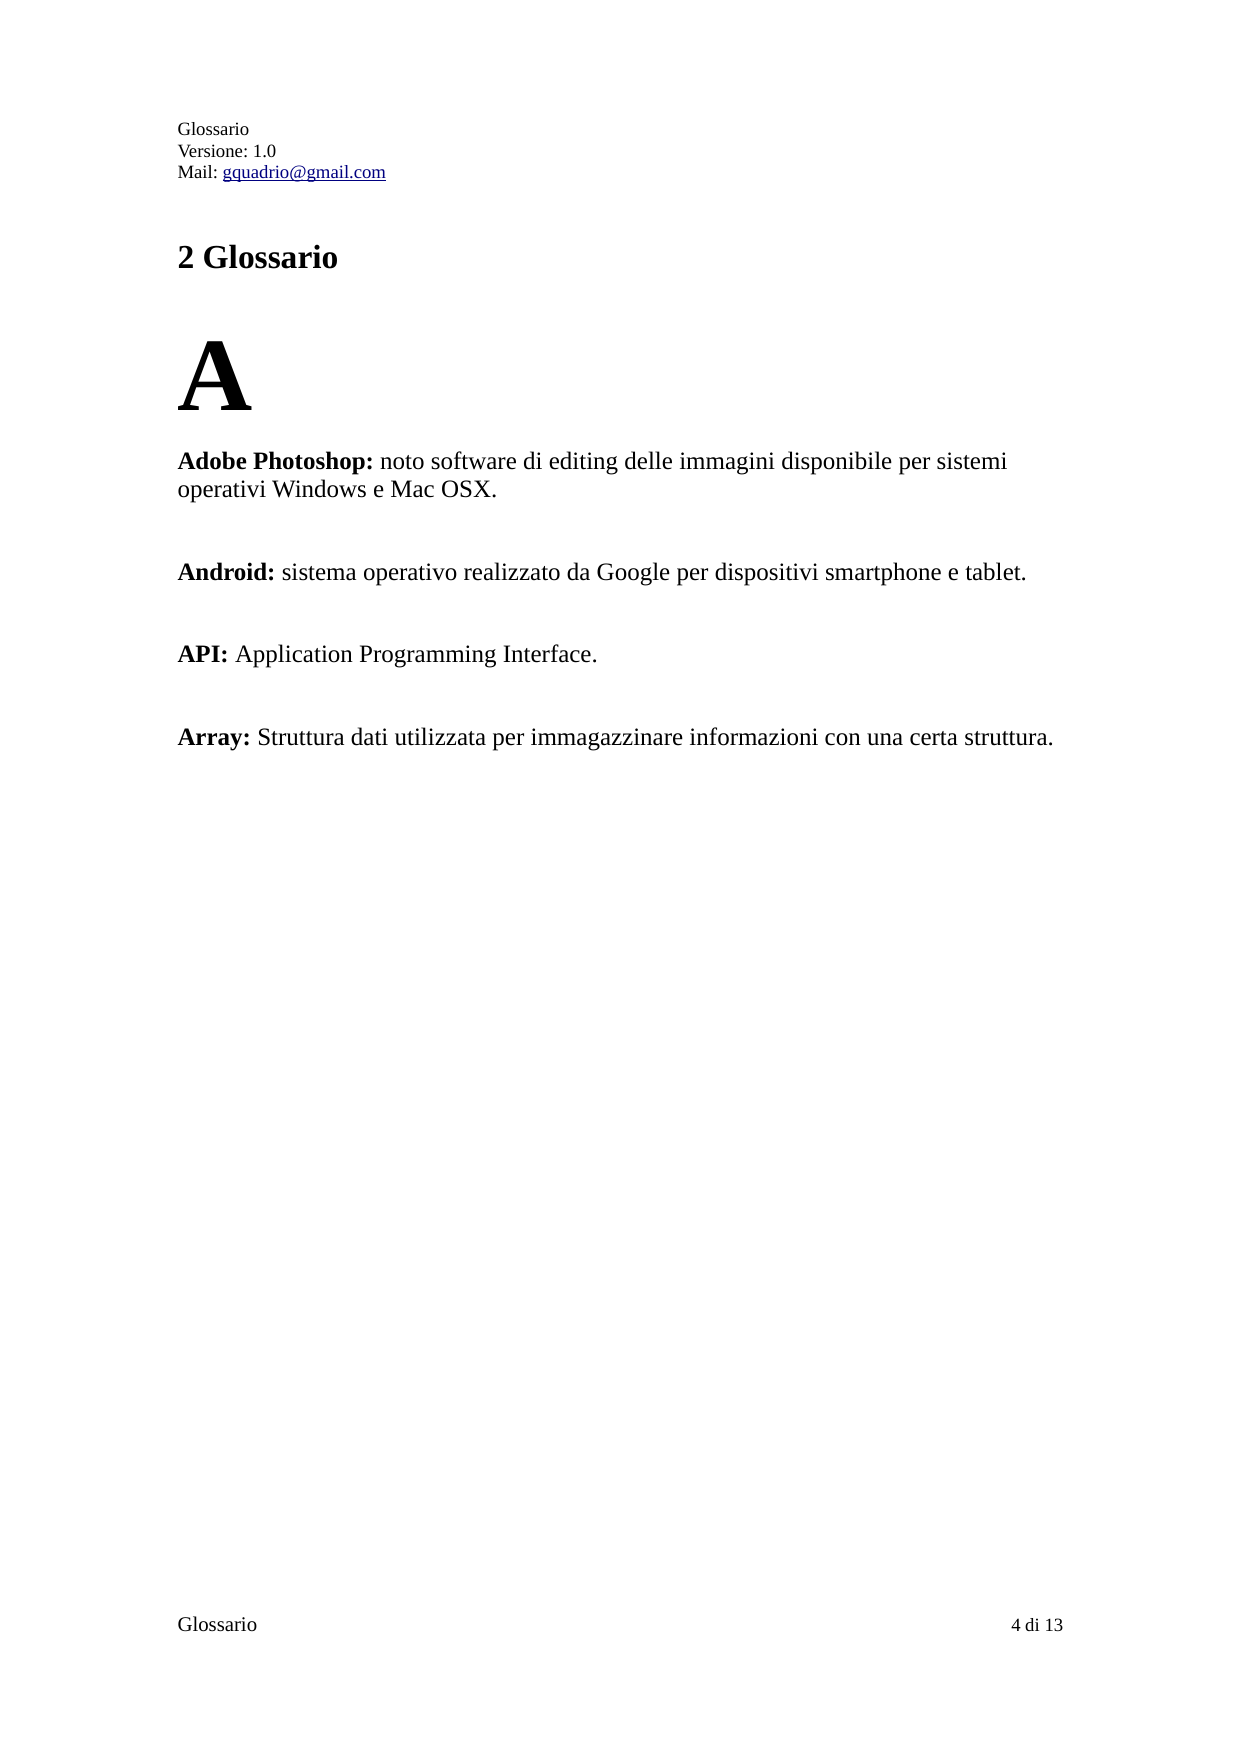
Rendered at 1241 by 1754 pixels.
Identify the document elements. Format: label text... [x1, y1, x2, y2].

subtitle A [177, 313, 1063, 433]
text Array: Struttura dati utilizzata per immagazzinare informazioni con una certa struttura. [177, 722, 1063, 751]
text Adobe Photoshop: noto software di editing delle immagini disponibile per sistemi operativi Windows e Mac OSX. [177, 446, 1063, 503]
text API: Application Programming Interface. [177, 639, 1063, 668]
text Android: sistema operativo realizzato da Google per dispositivi smartphone e tablet. [177, 557, 1063, 586]
subtitle 2 Glossario [177, 237, 1063, 276]
